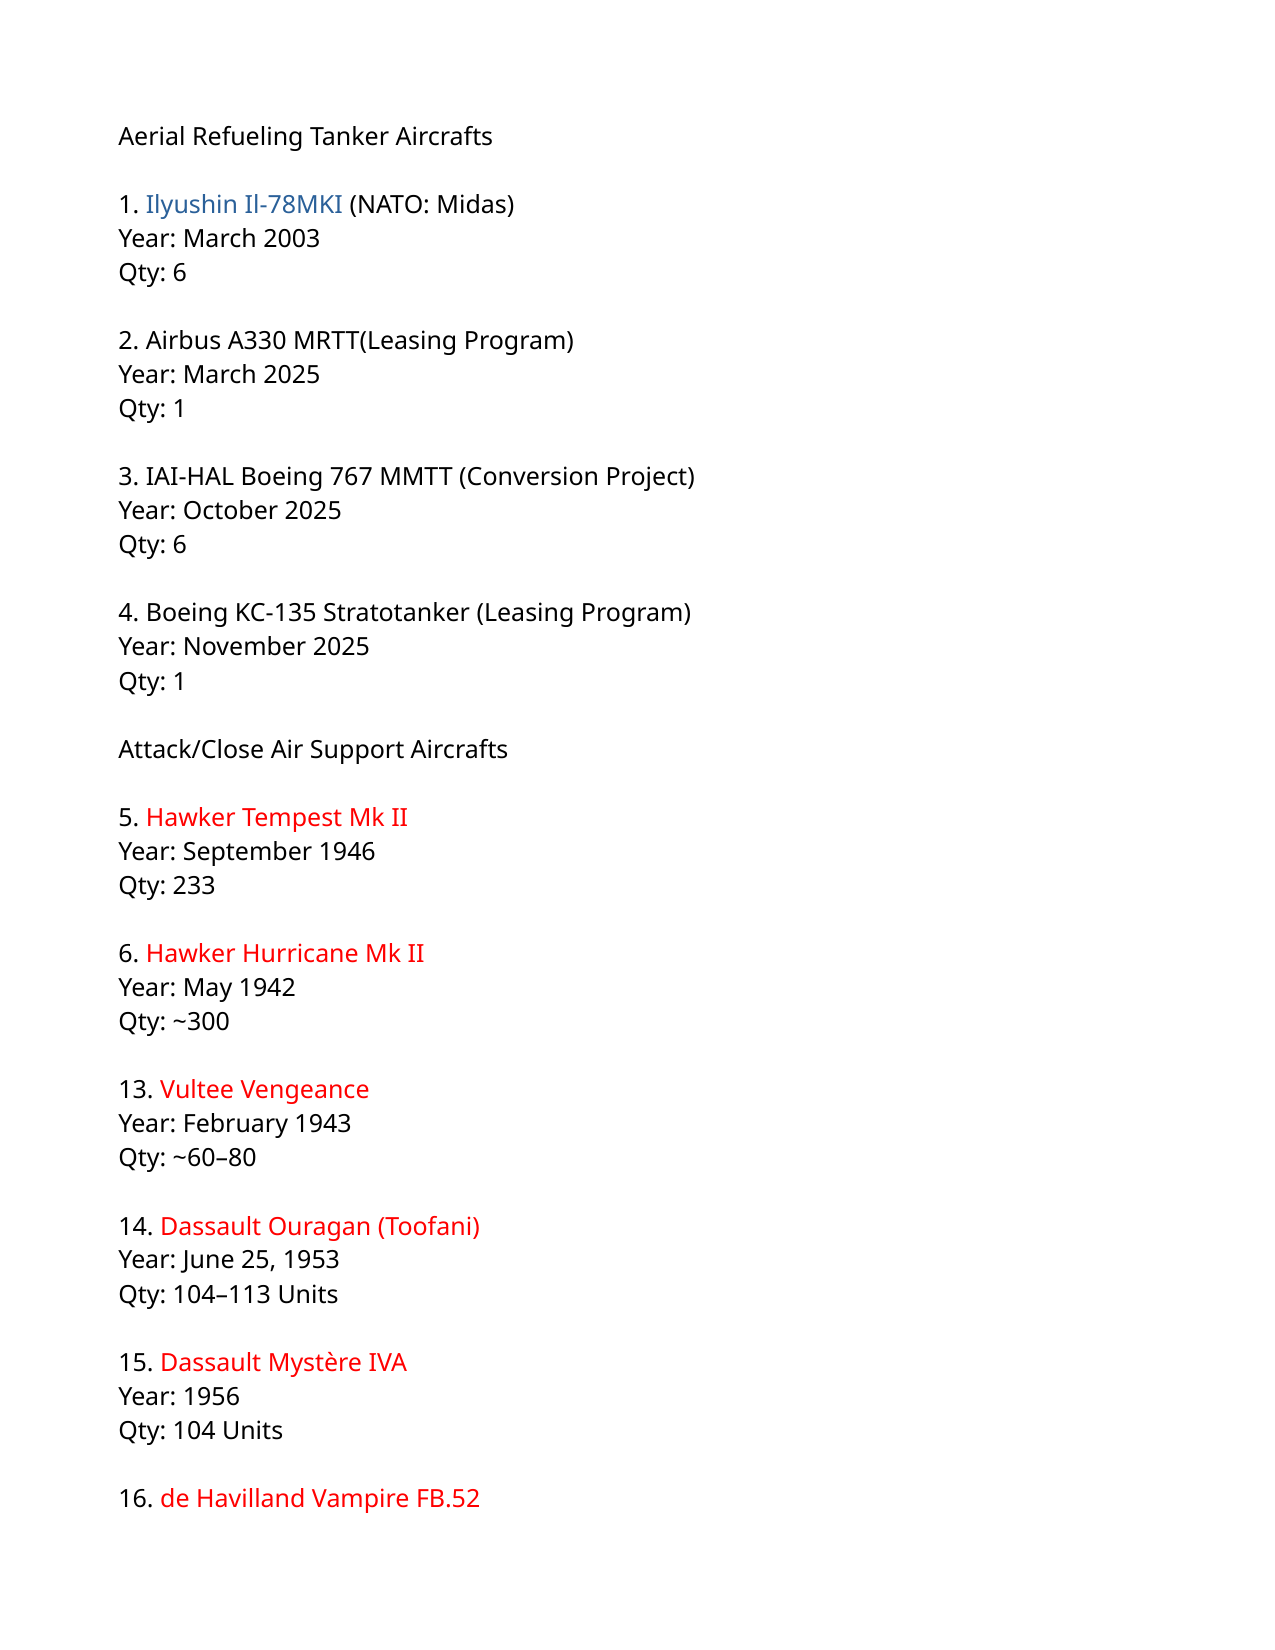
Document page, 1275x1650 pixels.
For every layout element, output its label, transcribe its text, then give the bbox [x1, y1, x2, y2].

text Aerial Refueling Tanker Aircrafts 1. Ilyushin Il-78MKI (NATO: Midas) Year: March 2003 Qty: 6 2. Airbus A330 MRTT(Leasing Program) Year: March 2025 Qty: 1 3. IAI-HAL Boeing 767 MMTT (Conversion Project) Year: October 2025 Qty: 6 4. Boeing KC-135 Stratotanker (Leasing Program) Year: November 2025 Qty: 1 [118, 118, 1157, 731]
text Attack/Close Air Support Aircrafts 5. Hawker Tempest Mk II Year: September 1946 Qty: 233 6. Hawker Hurricane Mk II Year: May 1942 Qty: ~300 13. Vultee Vengeance Year: February 1943 Qty: ~60–80 14. Dassault Ouragan (Toofani) Year: June 25, 1953 Qty: 104–113 Units 15. Dassault Mystère IVA Year: 1956 Qty: 104 Units 16. de Havilland Vampire FB.52 [118, 731, 1157, 1515]
